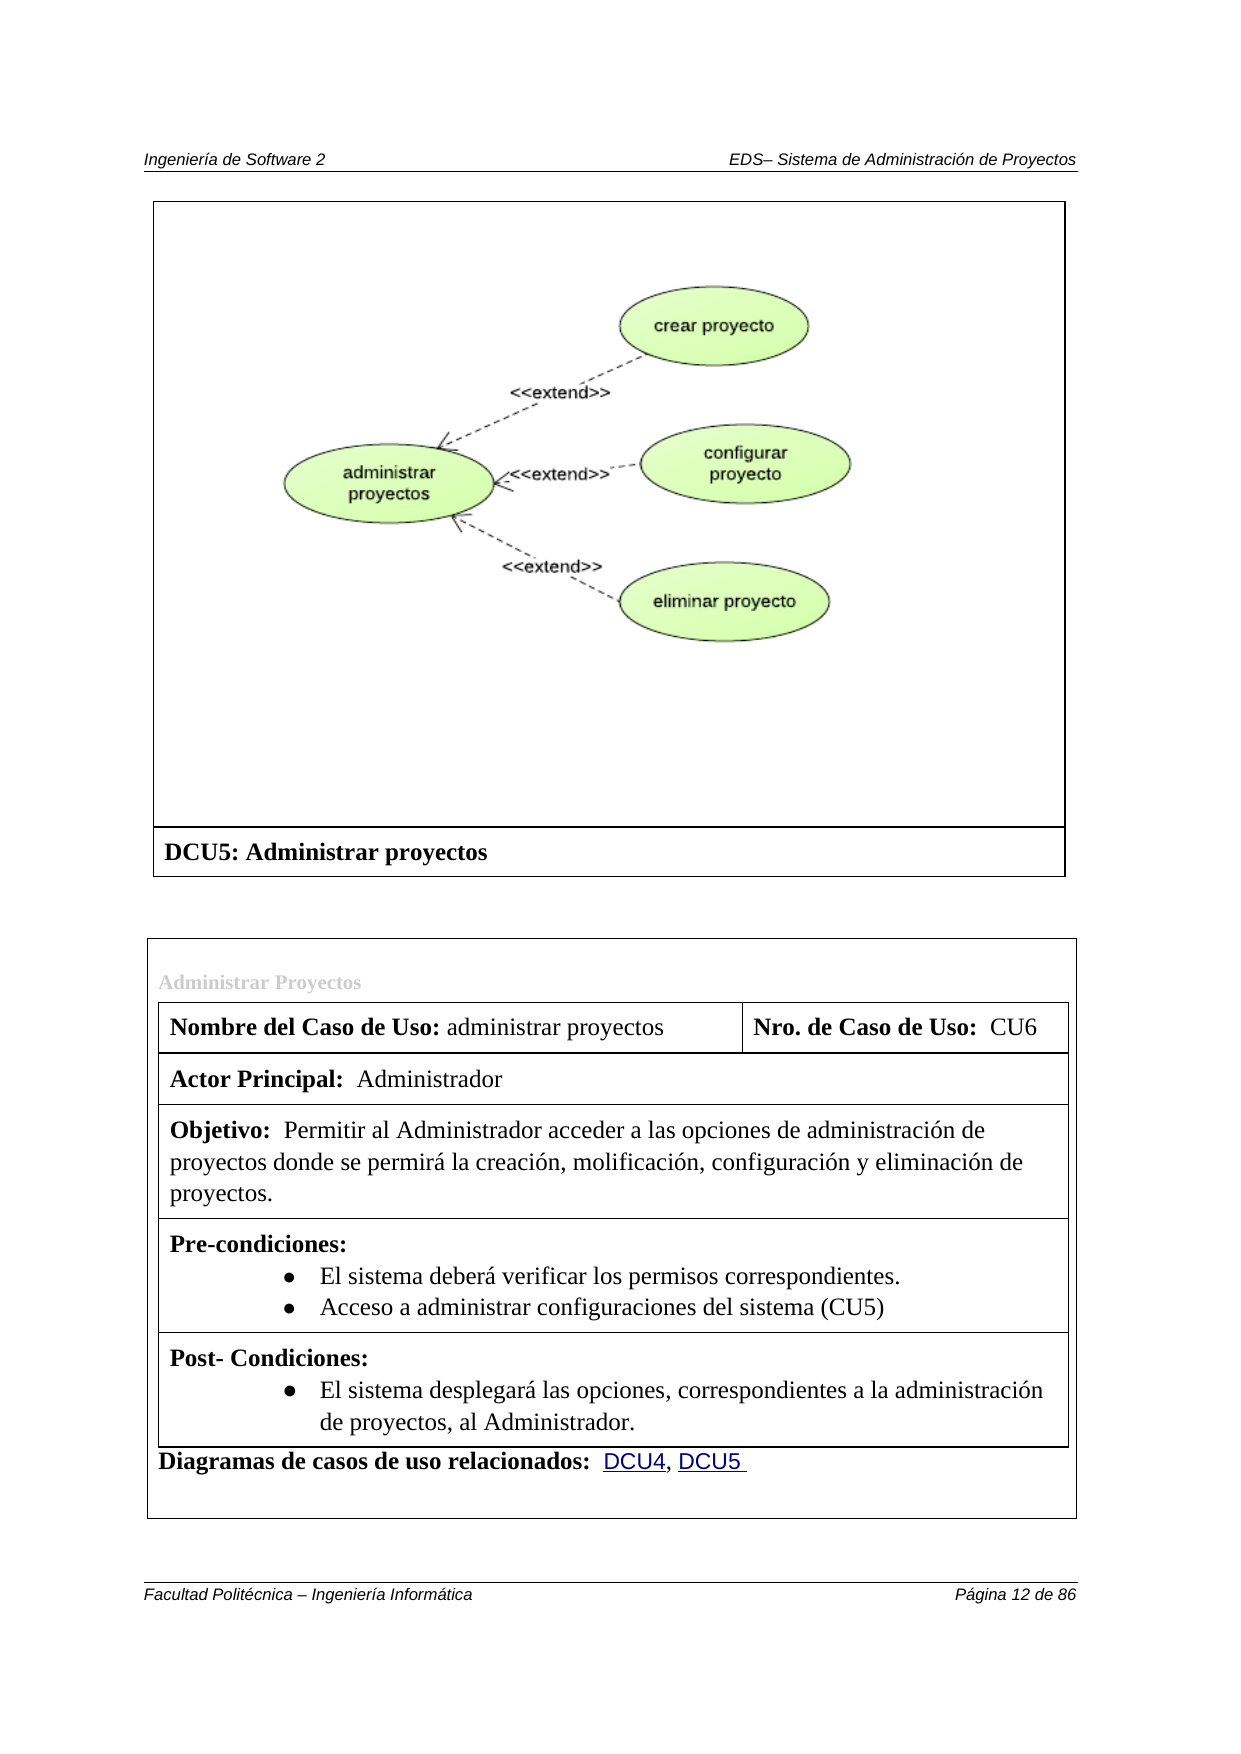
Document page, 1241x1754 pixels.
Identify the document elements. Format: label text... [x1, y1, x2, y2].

table_cell Post- Condiciones: El sistema desplegará las opciones, correspondientes a la administración de proyectos, al Administrador. [159, 1333, 1068, 1446]
table_header Nombre del Caso de Uso: administrar proyectos [159, 1003, 742, 1052]
table_cell Pre-condiciones: El sistema deberá verificar los permisos correspondientes. Acceso a administrar configuraciones del sistema (CU5) [159, 1219, 1068, 1332]
picture [244, 212, 975, 766]
table_header Administrar Proyectos Diagramas de casos de uso relacionados: DCU4, DCU5 [148, 939, 1076, 1518]
table_header [154, 202, 1064, 826]
table_cell Objetivo: Permitir al Administrador acceder a las opciones de administración de proyectos donde se permirá la creación, molificación, configuración y eliminación de proyectos. [159, 1105, 1068, 1218]
table_header Nro. de Caso de Uso: CU6 [743, 1003, 1068, 1052]
table_cell DCU5: Administrar proyectos [154, 828, 1064, 876]
table_header Actor Principal: Administrador [159, 1054, 1068, 1104]
